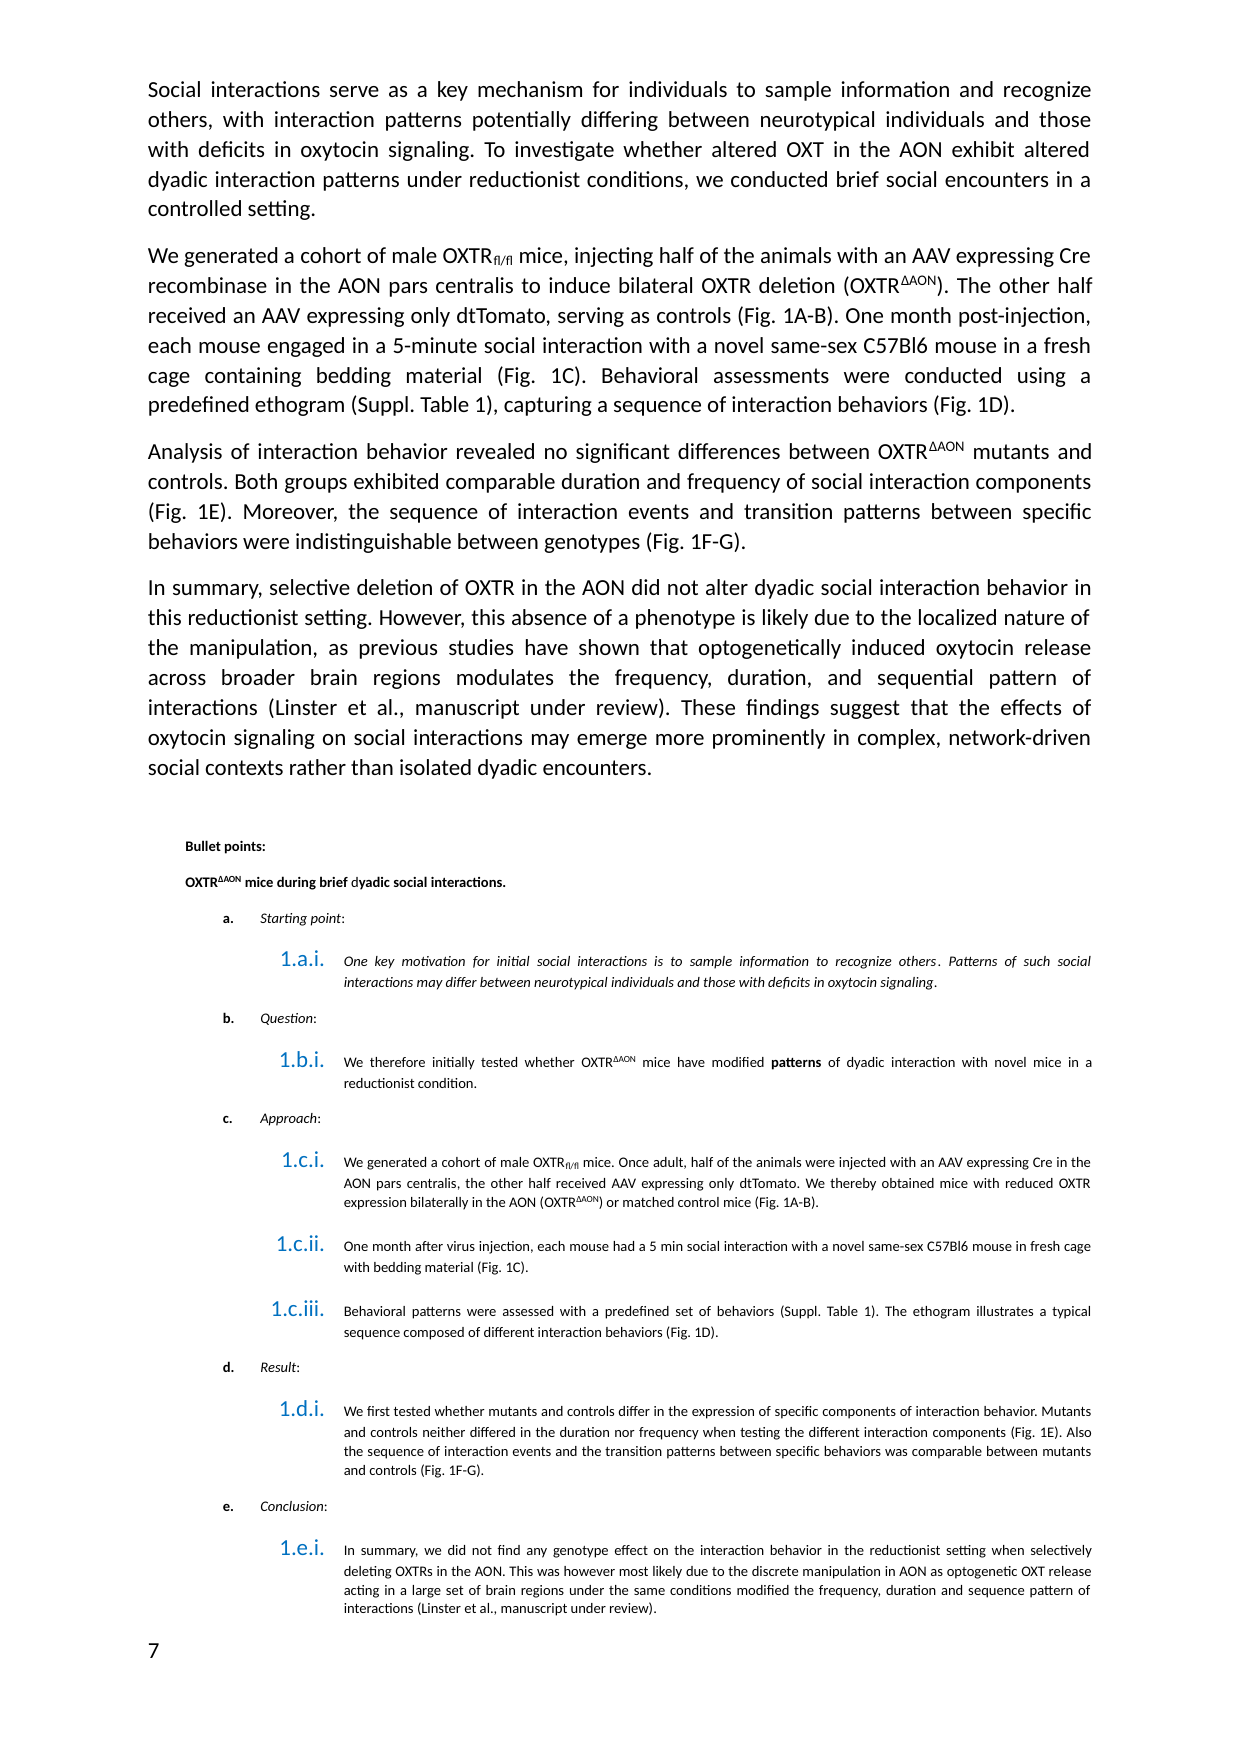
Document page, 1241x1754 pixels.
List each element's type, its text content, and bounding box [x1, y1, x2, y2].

list We generated a cohort of male OXTRfl/fl mice. Once adult, half of the animals were injected with an AAV expressing Cre in the AON pars centralis, the other half received AAV expressing only dtTomato. We thereby obtained mice with reduced OXTR expression bilaterally in the AON (OXTRΔAON) or matched control mice (Fig. 1A-B). [325, 1145, 1093, 1211]
list Starting point: [223, 909, 1093, 927]
list One key motivation for initial social interactions is to sample information to recognize others. Patterns of such social interactions may differ between neurotypical individuals and those with deficits in oxytocin signaling. [325, 944, 1093, 992]
list Question: [223, 1009, 1093, 1027]
list In summary, we did not find any genotype effect on the interaction behavior in the reductionist setting when selectively deleting OXTRs in the AON. This was however most likely due to the discrete manipulation in AON as optogenetic OXT release acting in a large set of brain regions under the same conditions modified the frequency, duration and sequence pattern of interactions (Linster et al., manuscript under review). [325, 1533, 1093, 1618]
text We generated a cohort of male OXTRfl/fl mice, injecting half of the animals with an AAV expressing Cre recombinase in the AON pars centralis to induce bilateral OXTR deletion (OXTRΔAON). The other half received an AAV expressing only dtTomato, serving as controls (Fig. 1A-B). One month post-injection, each mouse engaged in a 5-minute social interaction with a novel same-sex C57Bl6 mouse in a fresh cage containing bedding material (Fig. 1C). Behavioral assessments were conducted using a predefined ethogram (Suppl. Table 1), capturing a sequence of interaction behaviors (Fig. 1D). [148, 241, 1093, 419]
list OXTRΔAON mice during brief dyadic social interactions. [185, 873, 1093, 891]
list We therefore initially tested whether OXTRΔAON mice have modified patterns of dyadic interaction with novel mice in a reductionist condition. [325, 1045, 1093, 1092]
text In summary, selective deletion of OXTR in the AON did not alter dyadic social interaction behavior in this reductionist setting. However, this absence of a phenotype is likely due to the localized nature of the manipulation, as previous studies have shown that optogenetically induced oxytocin release across broader brain regions modulates the frequency, duration, and sequential pattern of interactions (Linster et al., manuscript under review). These findings suggest that the effects of oxytocin signaling on social interactions may emerge more prominently in complex, network-driven social contexts rather than isolated dyadic encounters. [148, 573, 1093, 781]
text Social interactions serve as a key mechanism for individuals to sample information and recognize others, with interaction patterns potentially differing between neurotypical individuals and those with deficits in oxytocin signaling. To investigate whether altered OXT in the AON exhibit altered dyadic interaction patterns under reductionist conditions, we conducted brief social encounters in a controlled setting. [148, 75, 1093, 223]
list Behavioral patterns were assessed with a predefined set of behaviors (Suppl. Table 1). The ethogram illustrates a typical sequence composed of different interaction behaviors (Fig. 1D). [325, 1294, 1093, 1341]
list Approach: [223, 1110, 1093, 1128]
list One month after virus injection, each mouse had a 5 min social interaction with a novel same-sex C57Bl6 mouse in fresh cage with bedding material (Fig. 1C). [325, 1229, 1093, 1276]
text Analysis of interaction behavior revealed no significant differences between OXTRΔAON mutants and controls. Both groups exhibited comparable duration and frequency of social interaction components (Fig. 1E). Moreover, the sequence of interaction events and transition patterns between specific behaviors were indistinguishable between genotypes (Fig. 1F-G). [148, 437, 1093, 555]
list Result: [223, 1359, 1093, 1377]
list We first tested whether mutants and controls differ in the expression of specific components of interaction behavior. Mutants and controls neither differed in the duration nor frequency when testing the different interaction components (Fig. 1E). Also the sequence of interaction events and the transition patterns between specific behaviors was comparable between mutants and controls (Fig. 1F-G). [325, 1394, 1093, 1479]
list Bullet points: [185, 838, 1093, 856]
list Conclusion: [223, 1497, 1093, 1515]
